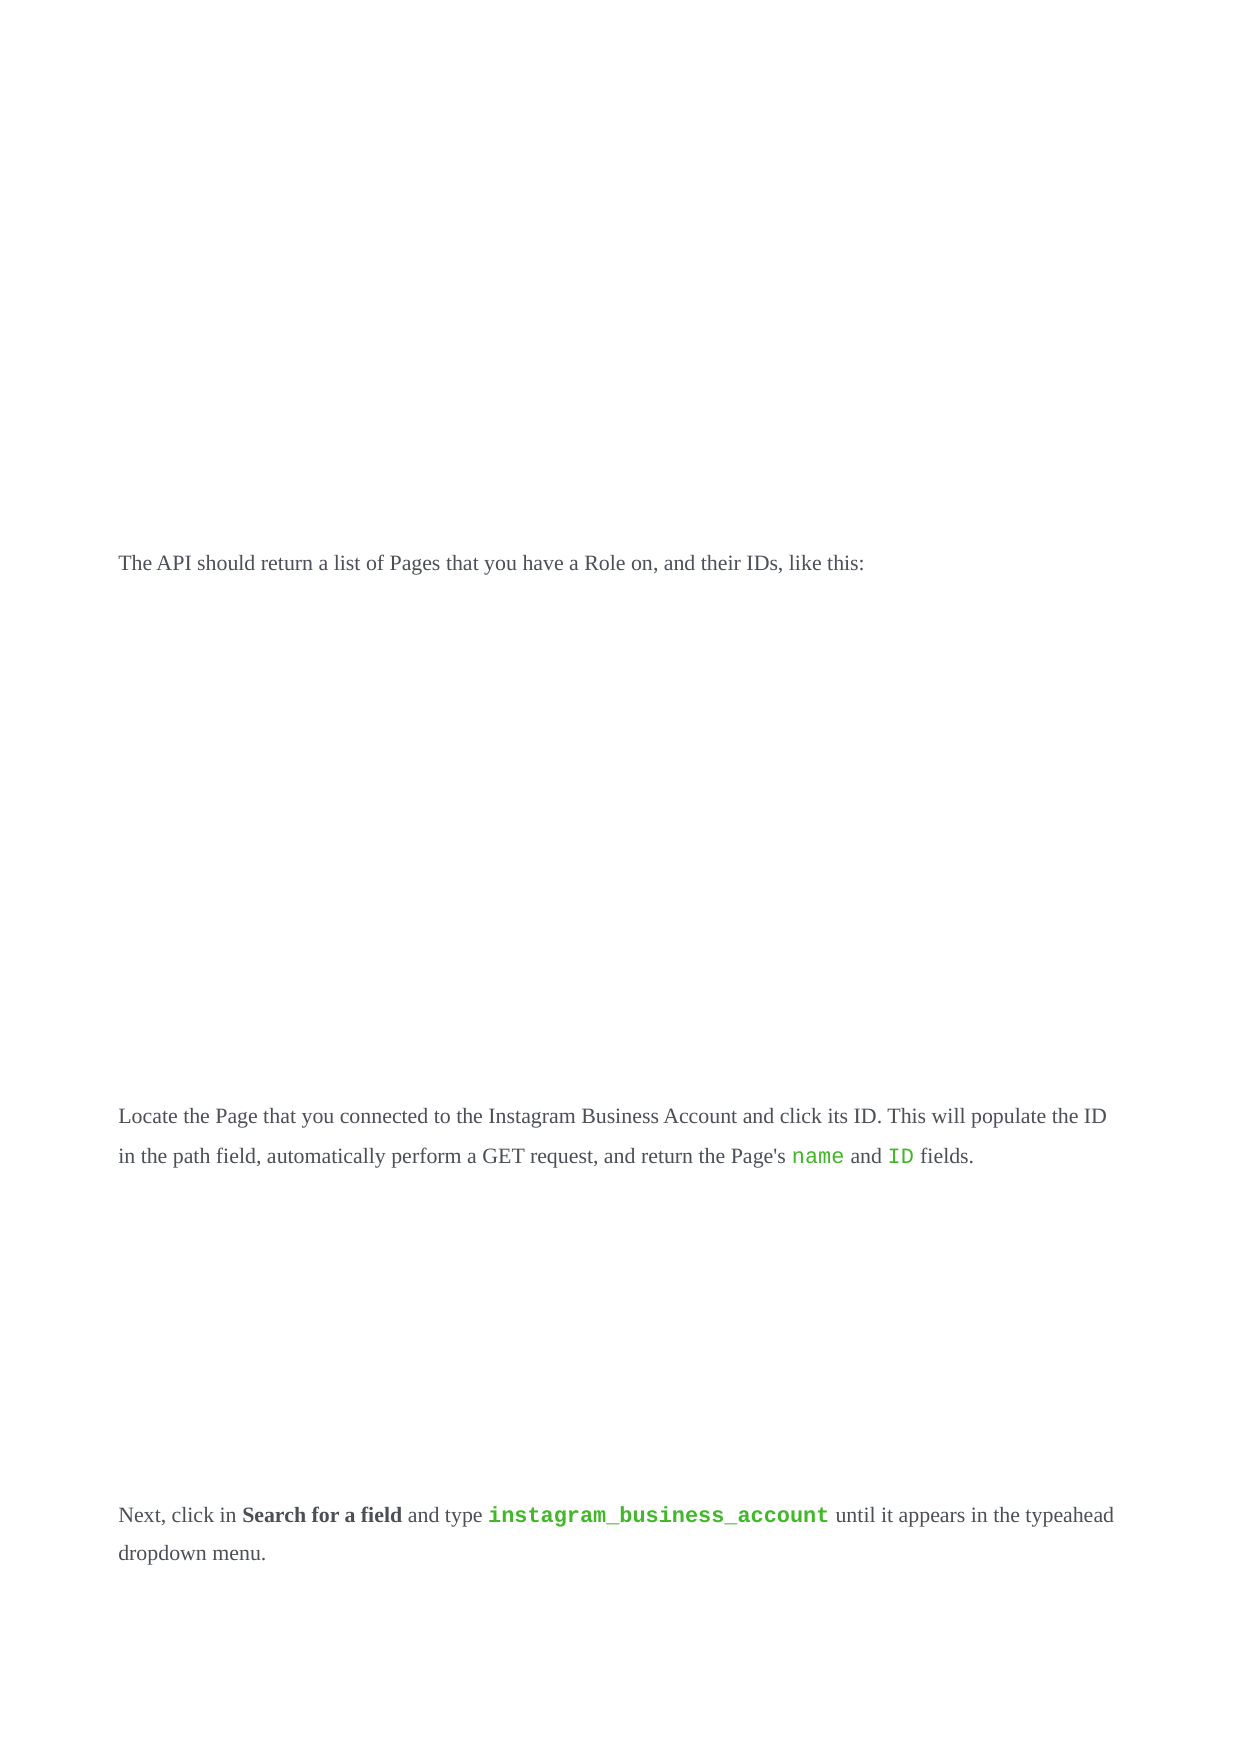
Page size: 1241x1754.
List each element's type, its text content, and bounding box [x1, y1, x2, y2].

text Locate the Page that you connected to the Instagram Business Account and click its ID. This will populate the ID in the path field, automatically perform a GET request, and return the Page's name and ID fields. [118, 1103, 1122, 1170]
text Next, click in Search for a field and type instagram_business_account until it appears in the typeahead dropdown menu. [118, 1499, 1122, 1565]
text The API should return a list of Pages that you have a Role on, and their IDs, like this: [118, 550, 1122, 575]
